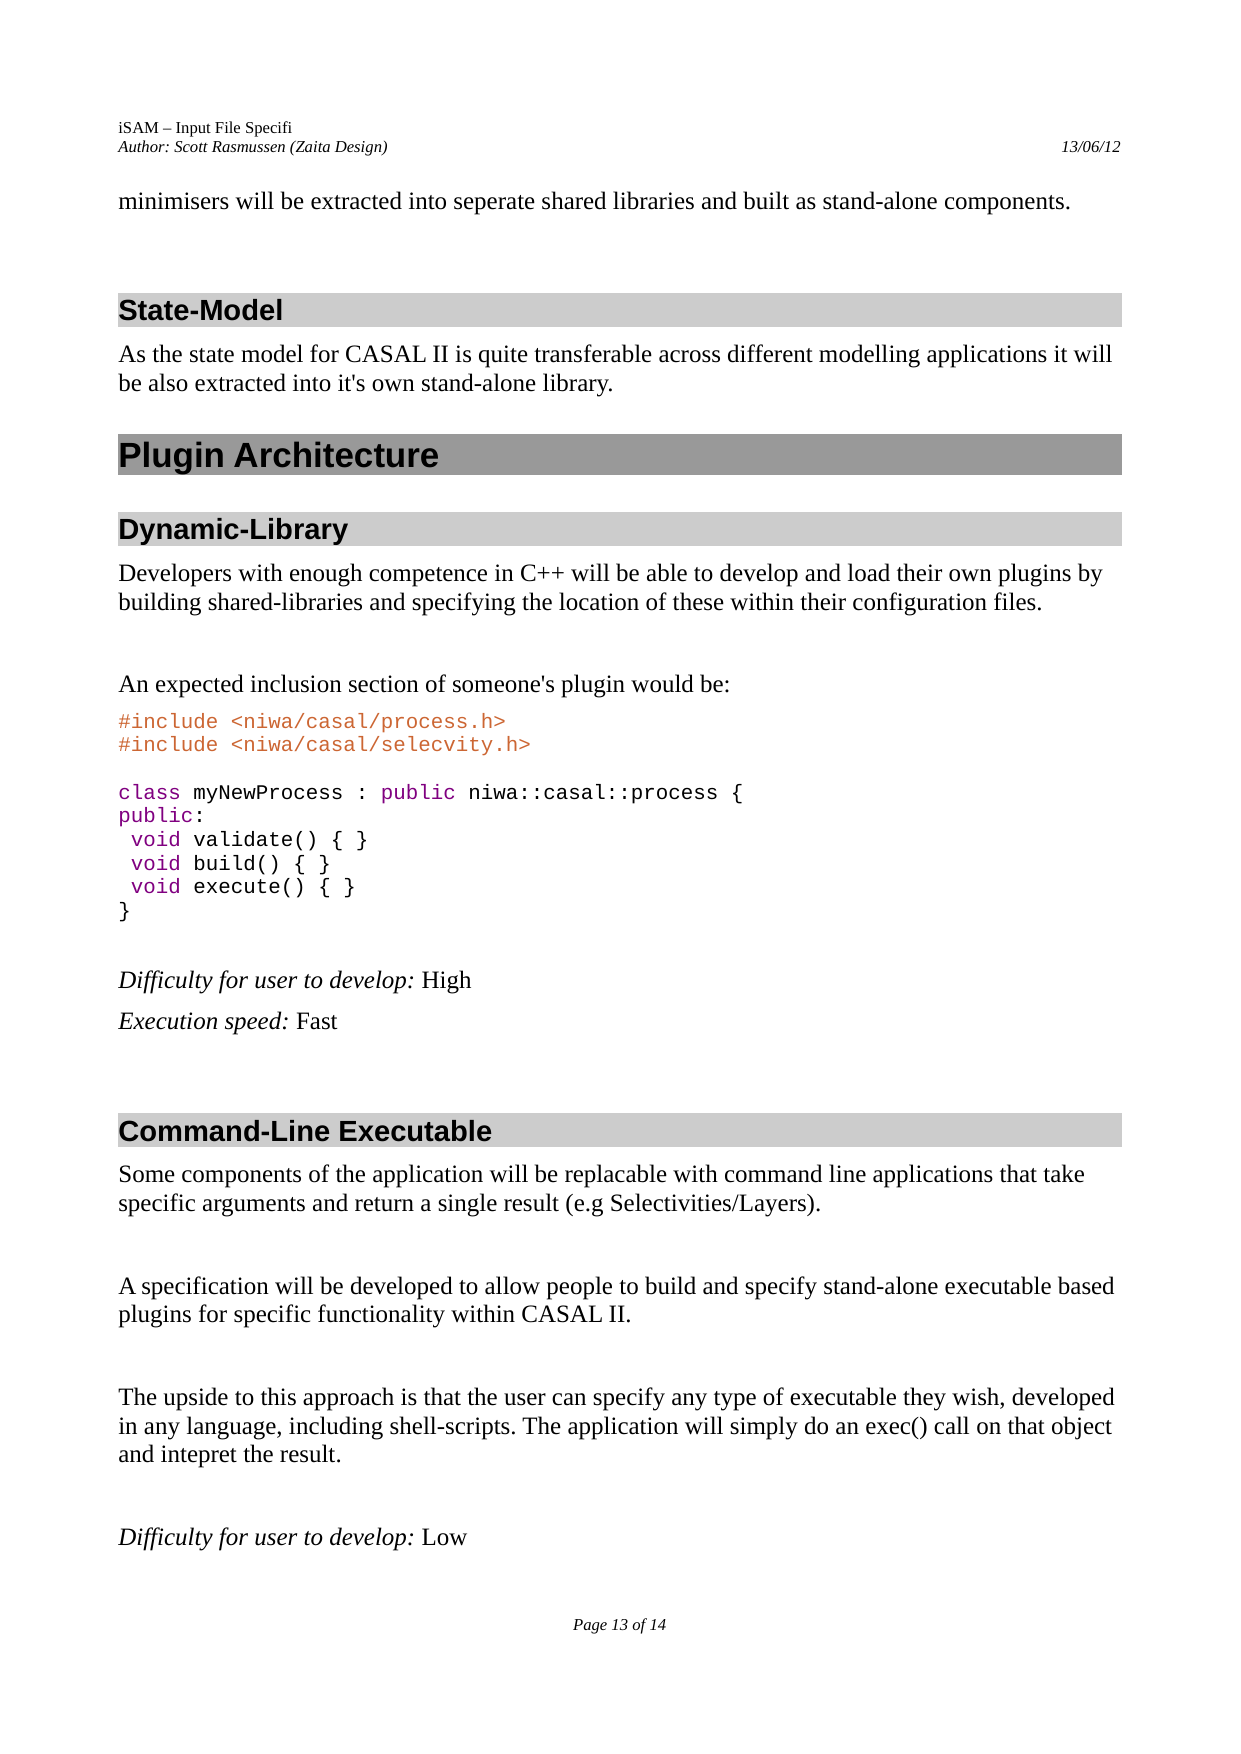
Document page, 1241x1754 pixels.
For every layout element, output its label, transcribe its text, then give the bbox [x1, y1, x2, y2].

text Some components of the application will be replacable with command line applications that take specific arguments and return a single result (e.g Selectivities/Layers). [118, 1159, 1122, 1217]
text A specification will be developed to allow people to build and specify stand-alone executable based plugins for specific functionality within CASAL II. [118, 1271, 1122, 1328]
text Execution speed: Fast [118, 1006, 1122, 1035]
subtitle Dynamic-Library [118, 512, 1122, 546]
text void execute() { } [118, 876, 1122, 900]
subtitle State-Model [118, 293, 1122, 327]
text As the state model for CASAL II is quite transferable across different modelling applications it will be also extracted into it's own stand-alone library. [118, 339, 1122, 397]
text minimisers will be extracted into seperate shared libraries and built as stand-alone components. [118, 186, 1122, 215]
text void validate() { } [118, 829, 1122, 853]
text Difficulty for user to develop: High [118, 965, 1122, 993]
subtitle Plugin Architecture [118, 434, 1122, 475]
text void build() { } [118, 853, 1122, 876]
text public: [118, 805, 1122, 829]
subtitle Command-Line Executable [118, 1113, 1122, 1147]
text An expected inclusion section of someone's plugin would be: [118, 669, 1122, 698]
text #include <niwa/casal/process.h> [118, 711, 1122, 734]
text class myNewProcess : public niwa::casal::process { [118, 782, 1122, 805]
text #include <niwa/casal/selecvity.h> [118, 734, 1122, 758]
text The upside to this approach is that the user can specify any type of executable they wish, developed in any language, including shell-scripts. The application will simply do an exec() call on that object and intepret the result. [118, 1382, 1122, 1468]
text Developers with enough competence in C++ will be able to develop and load their own plugins by building shared-libraries and specifying the location of these within their configuration files. [118, 558, 1122, 616]
text } [118, 900, 1122, 923]
text Difficulty for user to develop: Low [118, 1522, 1122, 1551]
